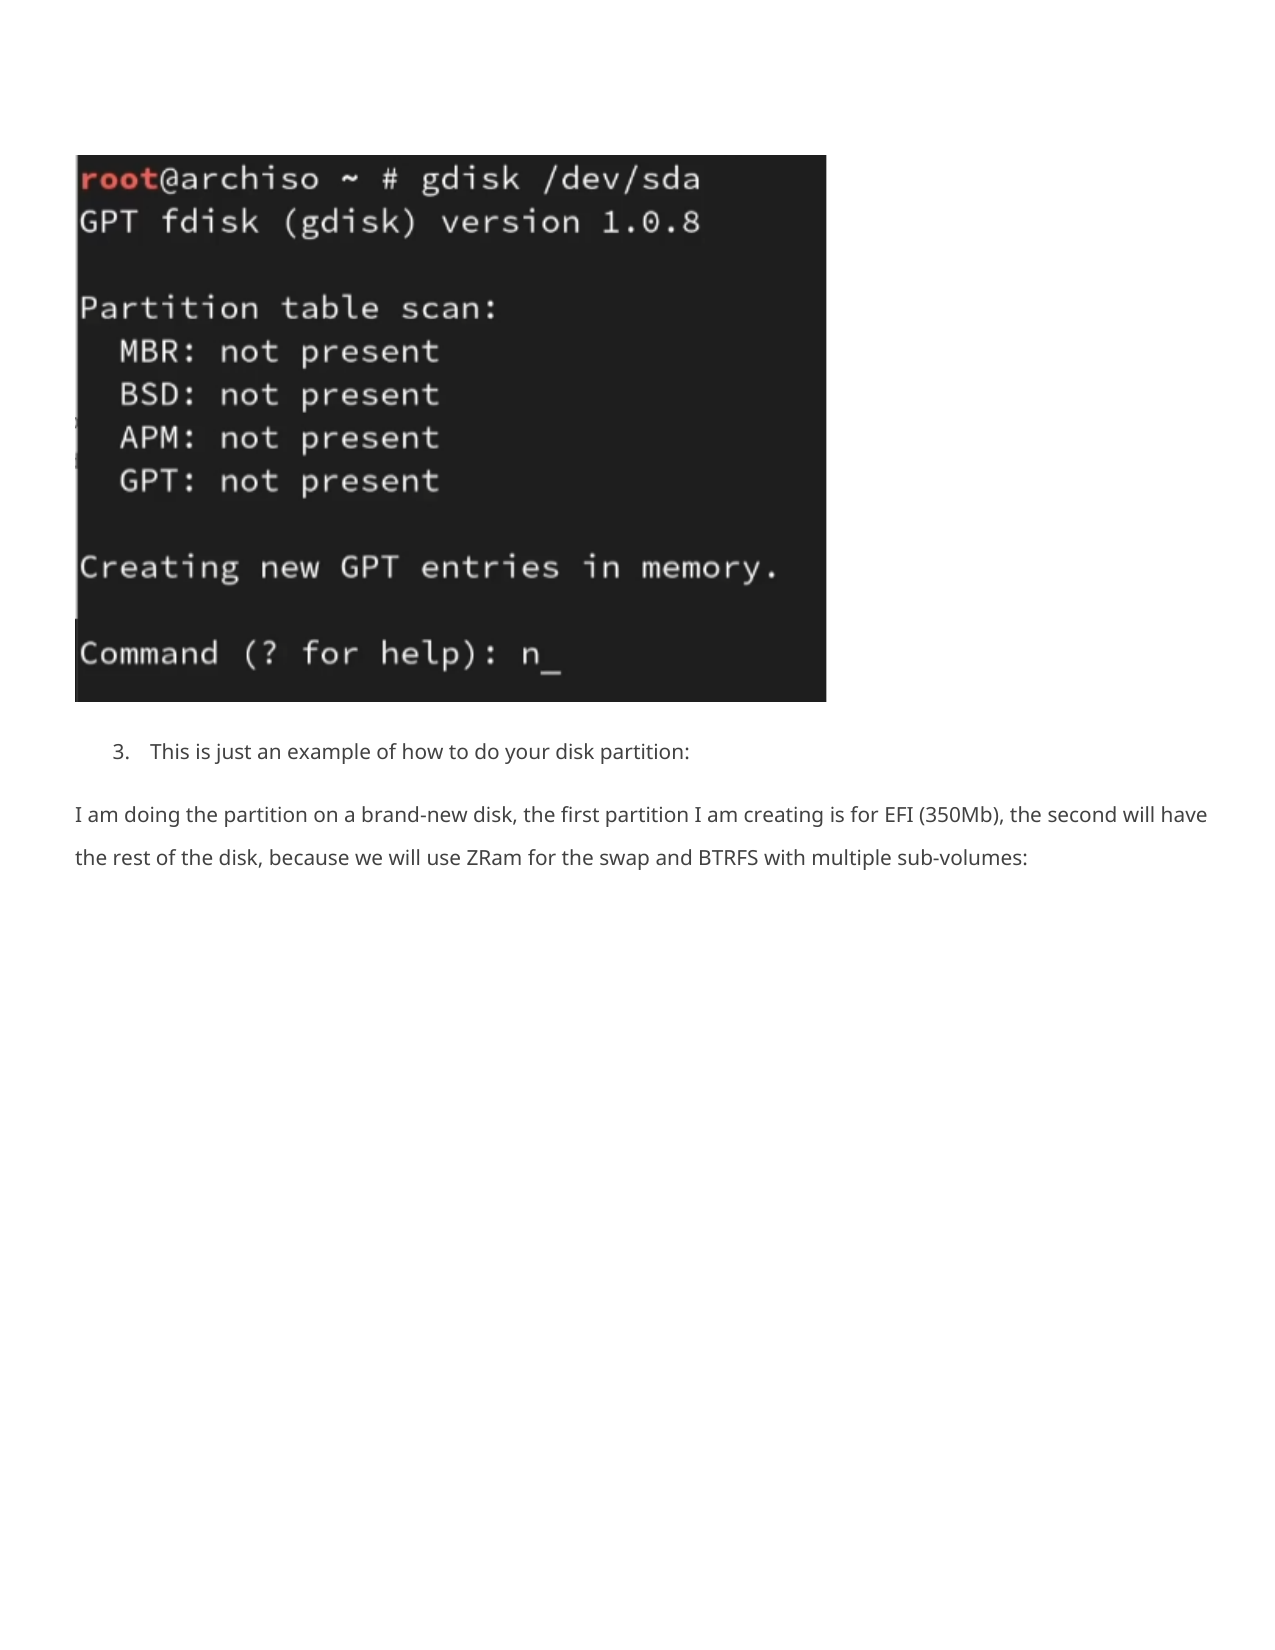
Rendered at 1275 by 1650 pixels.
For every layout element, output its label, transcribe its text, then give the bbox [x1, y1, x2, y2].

text I am doing the partition on a brand-new disk, the first partition I am creating is for EFI (350Mb), the second will have the rest of the disk, because we will use ZRam for the swap and BTRFS with multiple sub-volumes: [75, 800, 1209, 871]
list This is just an example of how to do your disk partition: [112, 737, 1209, 765]
picture [75, 155, 827, 702]
